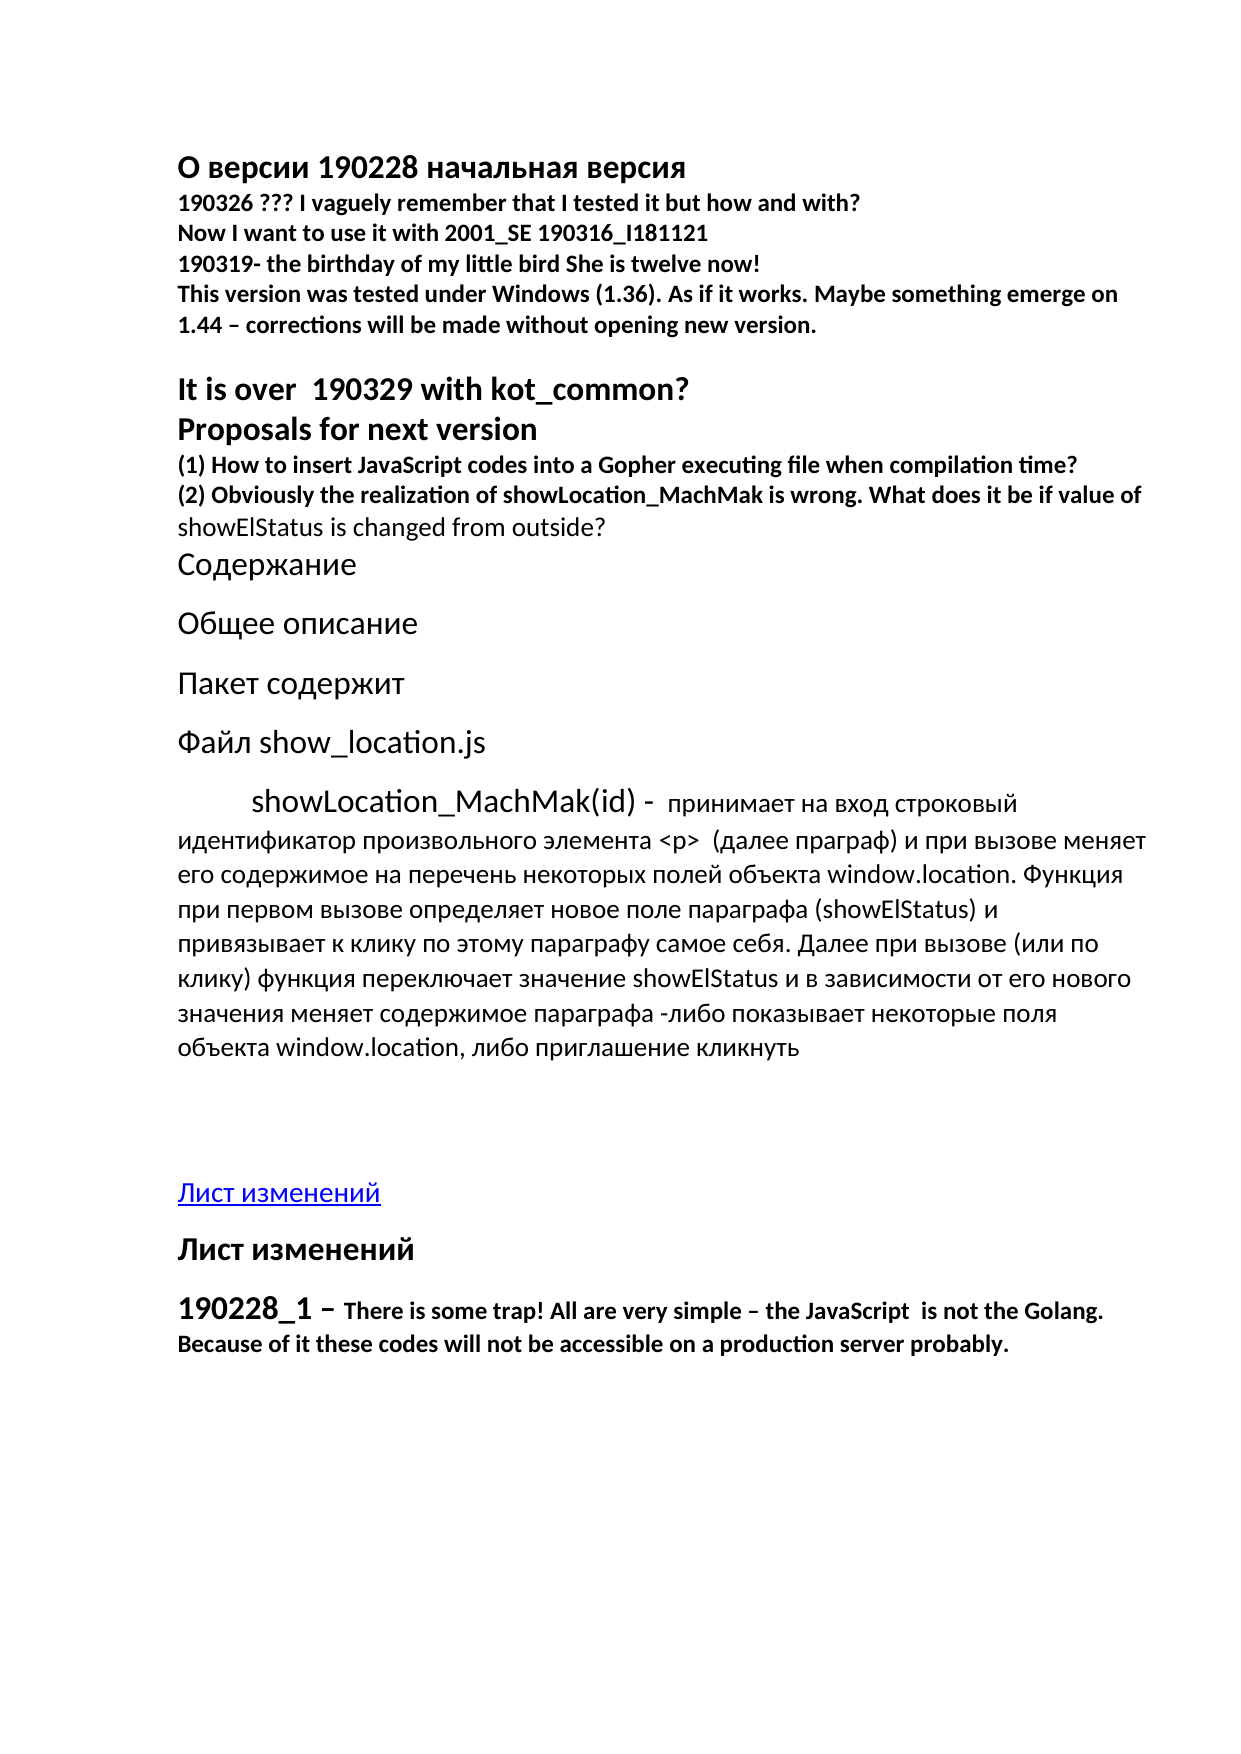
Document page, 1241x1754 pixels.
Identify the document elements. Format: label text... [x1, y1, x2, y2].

text Лист изменений [177, 1174, 1152, 1209]
text 190228_1 – There is some trap! All are very simple – the JavaScript is not the Golang. Because of it these codes will not be accessible on a production server probably. [177, 1287, 1152, 1358]
text О версии 190228 начальная версия [177, 146, 1152, 187]
text showLocation_MachMak(id) - принимает на вход строковый идентификатор произвольного элемента <p> (далее праграф) и при вызове меняет его содержимое на перечень некоторых полей объекта window.location. Функция при первом вызове определяет новое поле параграфа (showElStatus) и привязывает к клику по этому параграфу самое себя. Далее при вызове (или по клику) функция переключает значение showElStatus и в зависимости от его нового значения меняет содержимое параграфа -либо показывает некоторые поля объекта window.location, либо приглашение кликнуть [177, 781, 1152, 1063]
text 190319- the birthday of my little bird She is twelve now! [177, 248, 1152, 278]
text Proposals for next version [177, 408, 1152, 449]
text Пакет содержит [177, 662, 1152, 702]
text (1) How to insert JavaScript codes into a Gopher executing file when compilation time? [177, 449, 1152, 479]
text (2) Obviously the realization of showLocation_MachMak is wrong. What does it be if value of showElStatus is changed from outside? [177, 479, 1152, 543]
text Лист изменений [177, 1228, 1152, 1268]
text Общее описание [177, 602, 1152, 643]
text This version was tested under Windows (1.36). As if it works. Maybe something emerge on 1.44 – corrections will be made without opening new version. [177, 278, 1152, 339]
text 190326 ??? I vaguely remember that I tested it but how and with? Now I want to use it with 2001_SE 190316_I181121 [177, 187, 1152, 248]
text Содержание [177, 543, 1152, 584]
text Файл show_location.js [177, 721, 1152, 762]
text It is over 190329 with kot_common? [177, 367, 1152, 408]
